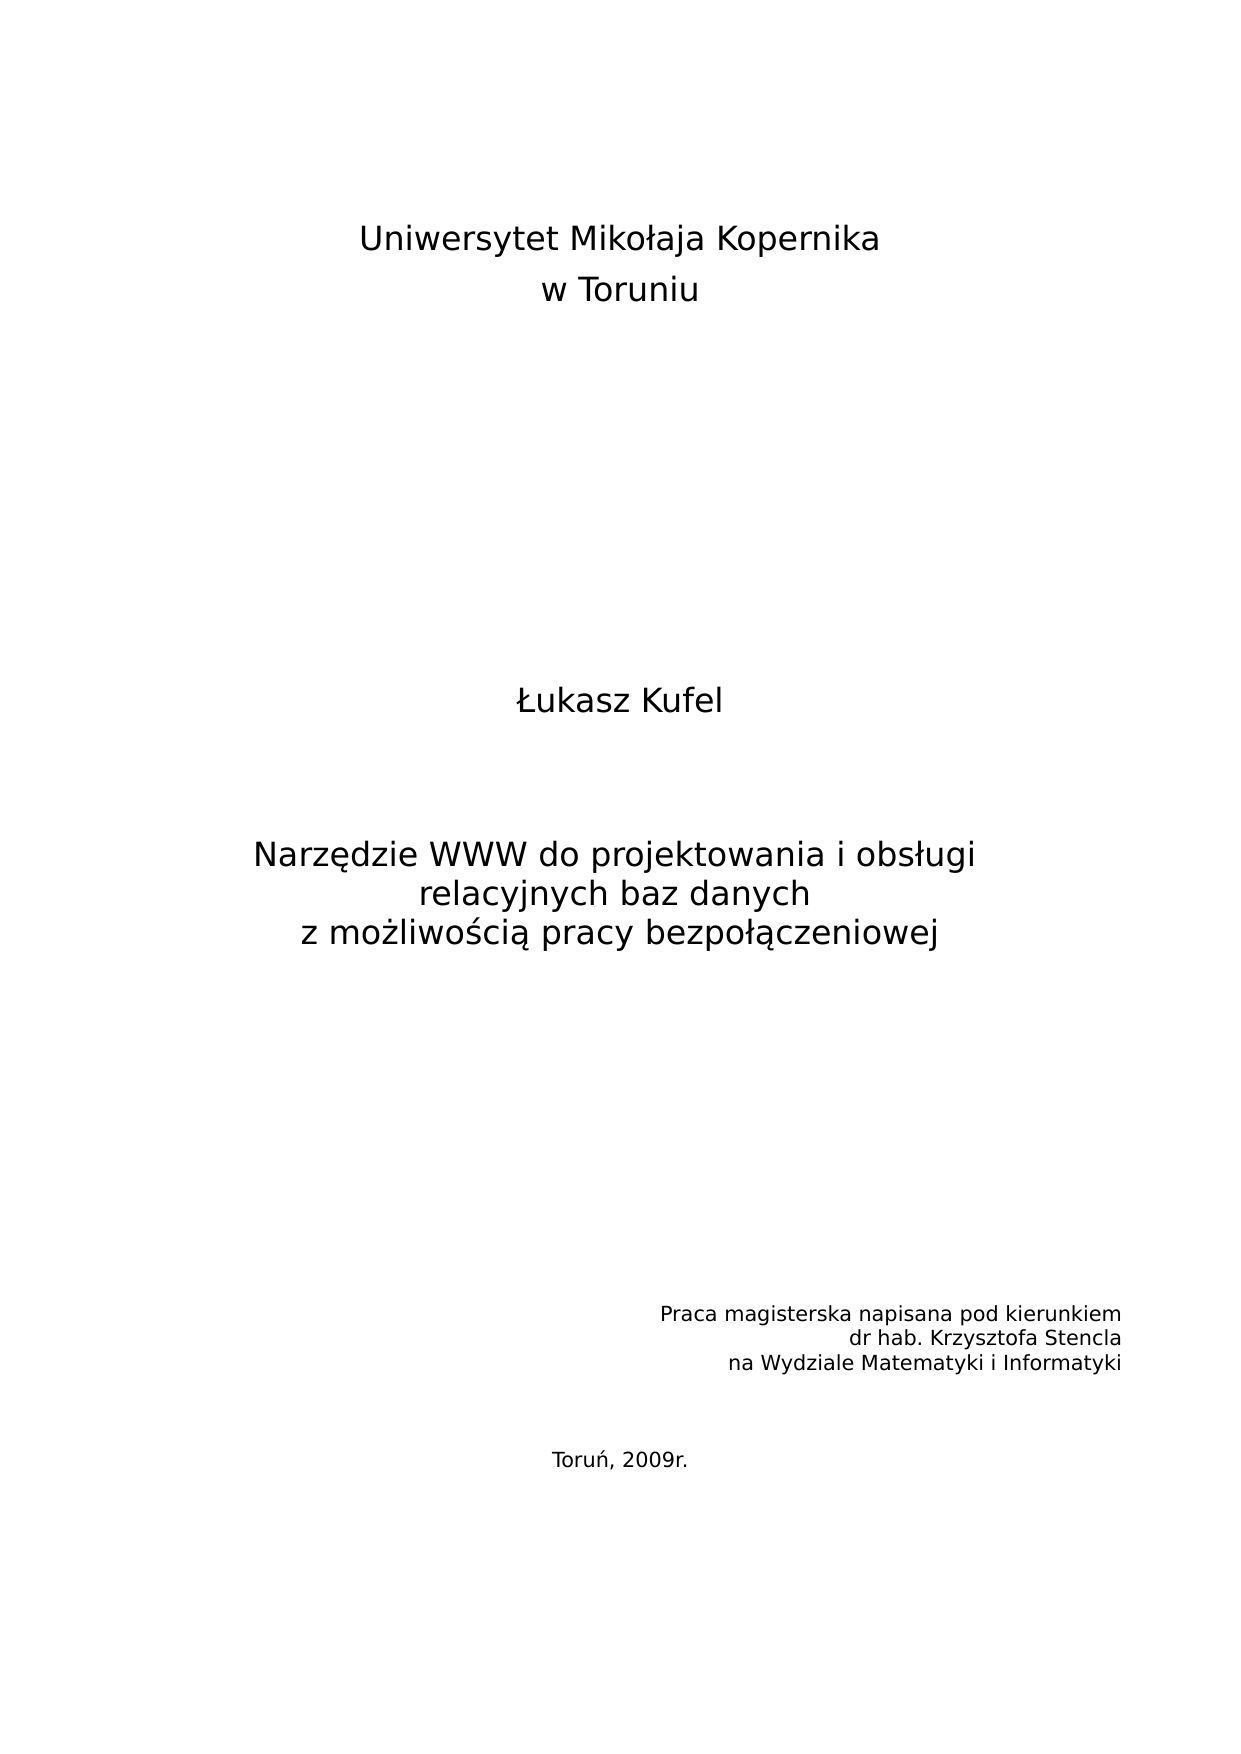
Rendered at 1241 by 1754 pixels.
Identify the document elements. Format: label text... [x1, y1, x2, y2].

text Łukasz Kufel [118, 682, 1122, 721]
text z możliwością pracy bezpołączeniowej [118, 913, 1122, 952]
text relacyjnych baz danych [118, 874, 1122, 913]
text Narzędzie WWW do projektowania i obsługi [118, 836, 1122, 874]
text Praca magisterska napisana pod kierunkiem [118, 1302, 1122, 1326]
text Toruń, 2009r. [118, 1448, 1122, 1472]
text dr hab. Krzysztofa Stencla [118, 1326, 1122, 1351]
text w Toruniu [118, 271, 1122, 310]
text na Wydziale Matematyki i Informatyki [118, 1351, 1122, 1375]
text Uniwersytet Mikołaja Kopernika [118, 219, 1122, 258]
